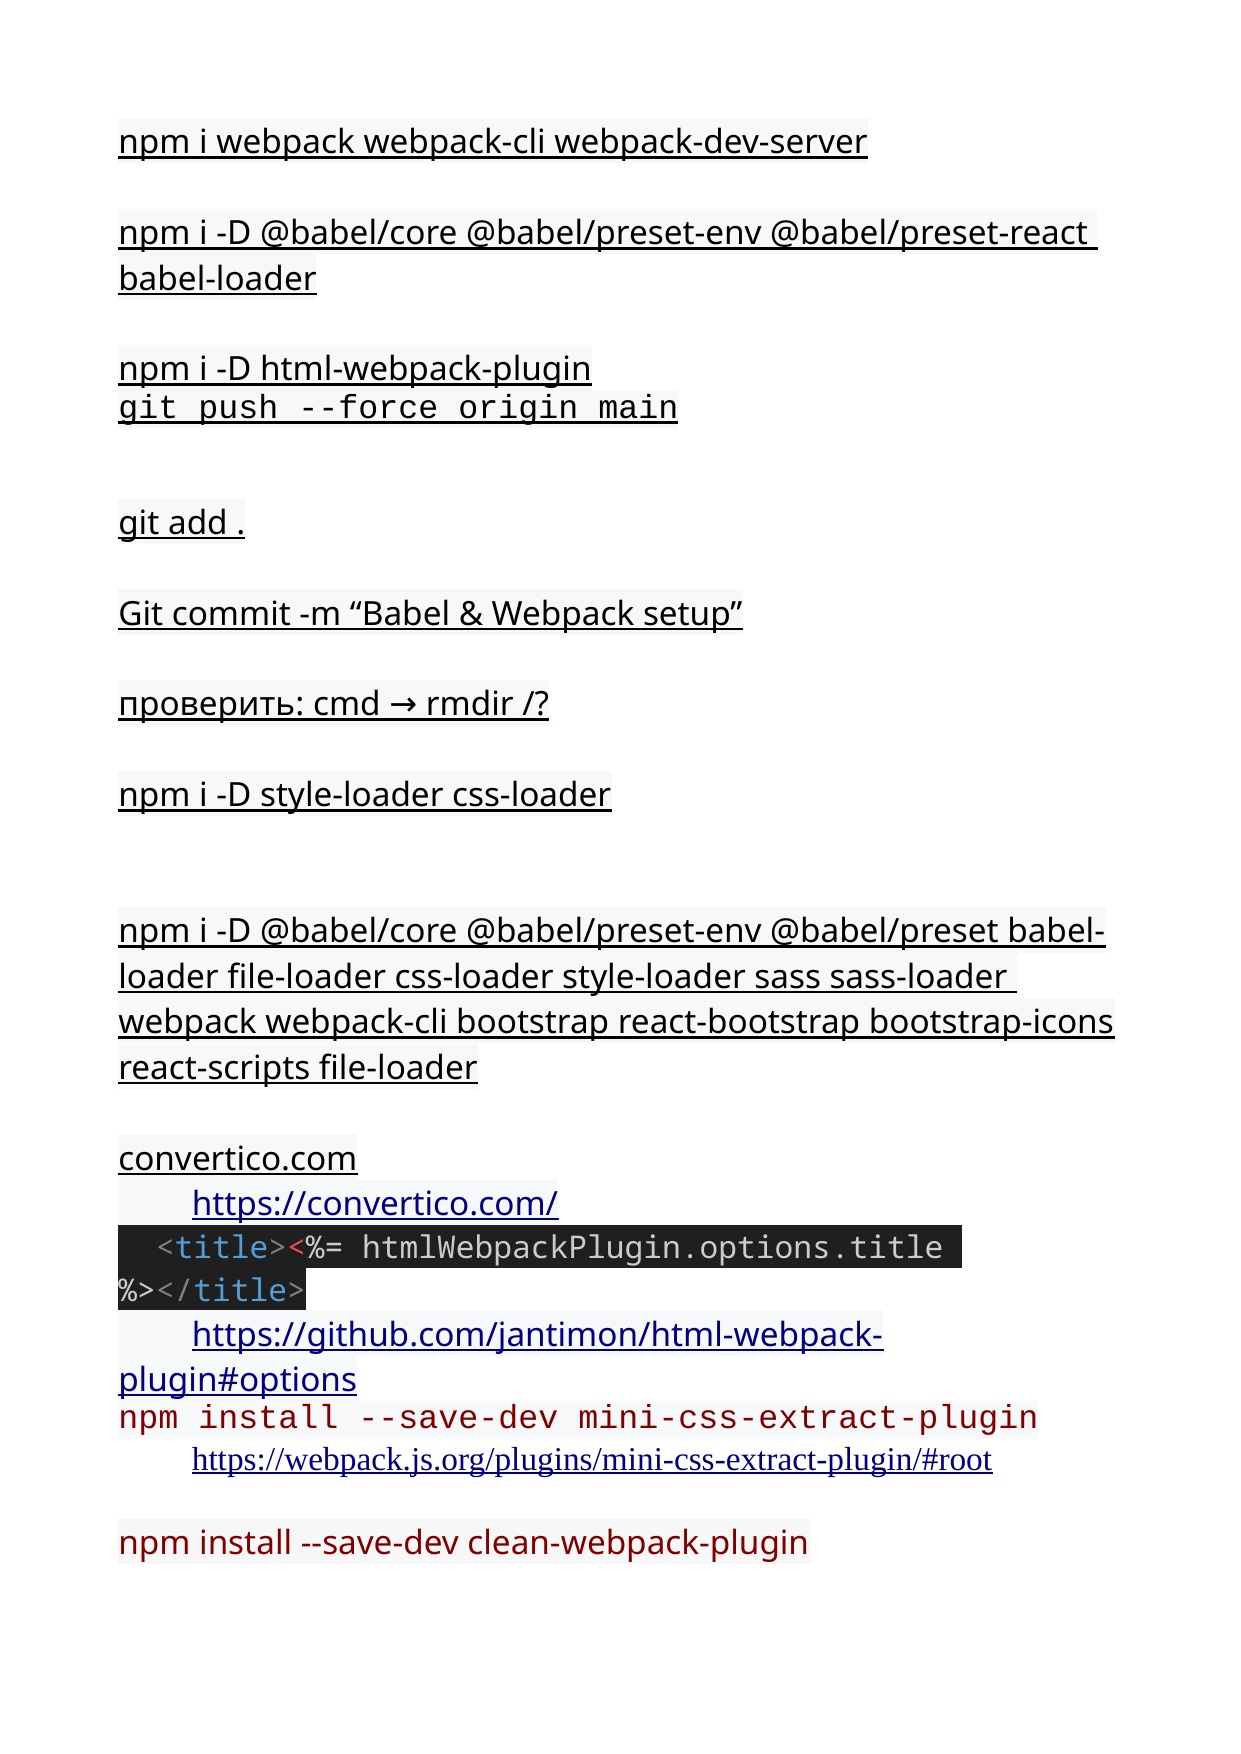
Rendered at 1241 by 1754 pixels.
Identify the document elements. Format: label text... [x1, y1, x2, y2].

text npm i -D style-loader css-loader [118, 771, 1122, 816]
text npm i -D html-webpack-plugin [118, 345, 1122, 391]
text npm i -D @babel/core @babel/preset-env @babel/preset-react babel-loader [118, 209, 1122, 300]
text git push --force origin main [118, 391, 1122, 428]
text npm i -D @babel/core @babel/preset-env @babel/preset babel-loader file-loader css-loader style-loader sass sass-loader webpack webpack-cli bootstrap react-bootstrap bootstrap-icons react-scripts file-loader [118, 907, 1122, 1089]
text npm install --save-dev clean-webpack-plugin [118, 1490, 1122, 1564]
text <title><%= htmlWebpackPlugin.options.title %></title> [118, 1225, 1122, 1310]
text https://github.com/jantimon/html-webpack-plugin#options [118, 1310, 1122, 1401]
text npm i webpack webpack-cli webpack-dev-server [118, 118, 1122, 163]
text https://webpack.js.org/plugins/mini-css-extract-plugin/#root [118, 1439, 1122, 1477]
text Git commit -m “Babel & Webpack setup” [118, 589, 1122, 635]
text git add . [118, 498, 1122, 544]
text https://convertico.com/ [118, 1180, 1122, 1225]
text npm install --save-dev mini-css-extract-plugin [118, 1401, 1122, 1439]
text convertico.com [118, 1134, 1122, 1180]
text проверить: cmd → rmdir /? [118, 680, 1122, 726]
